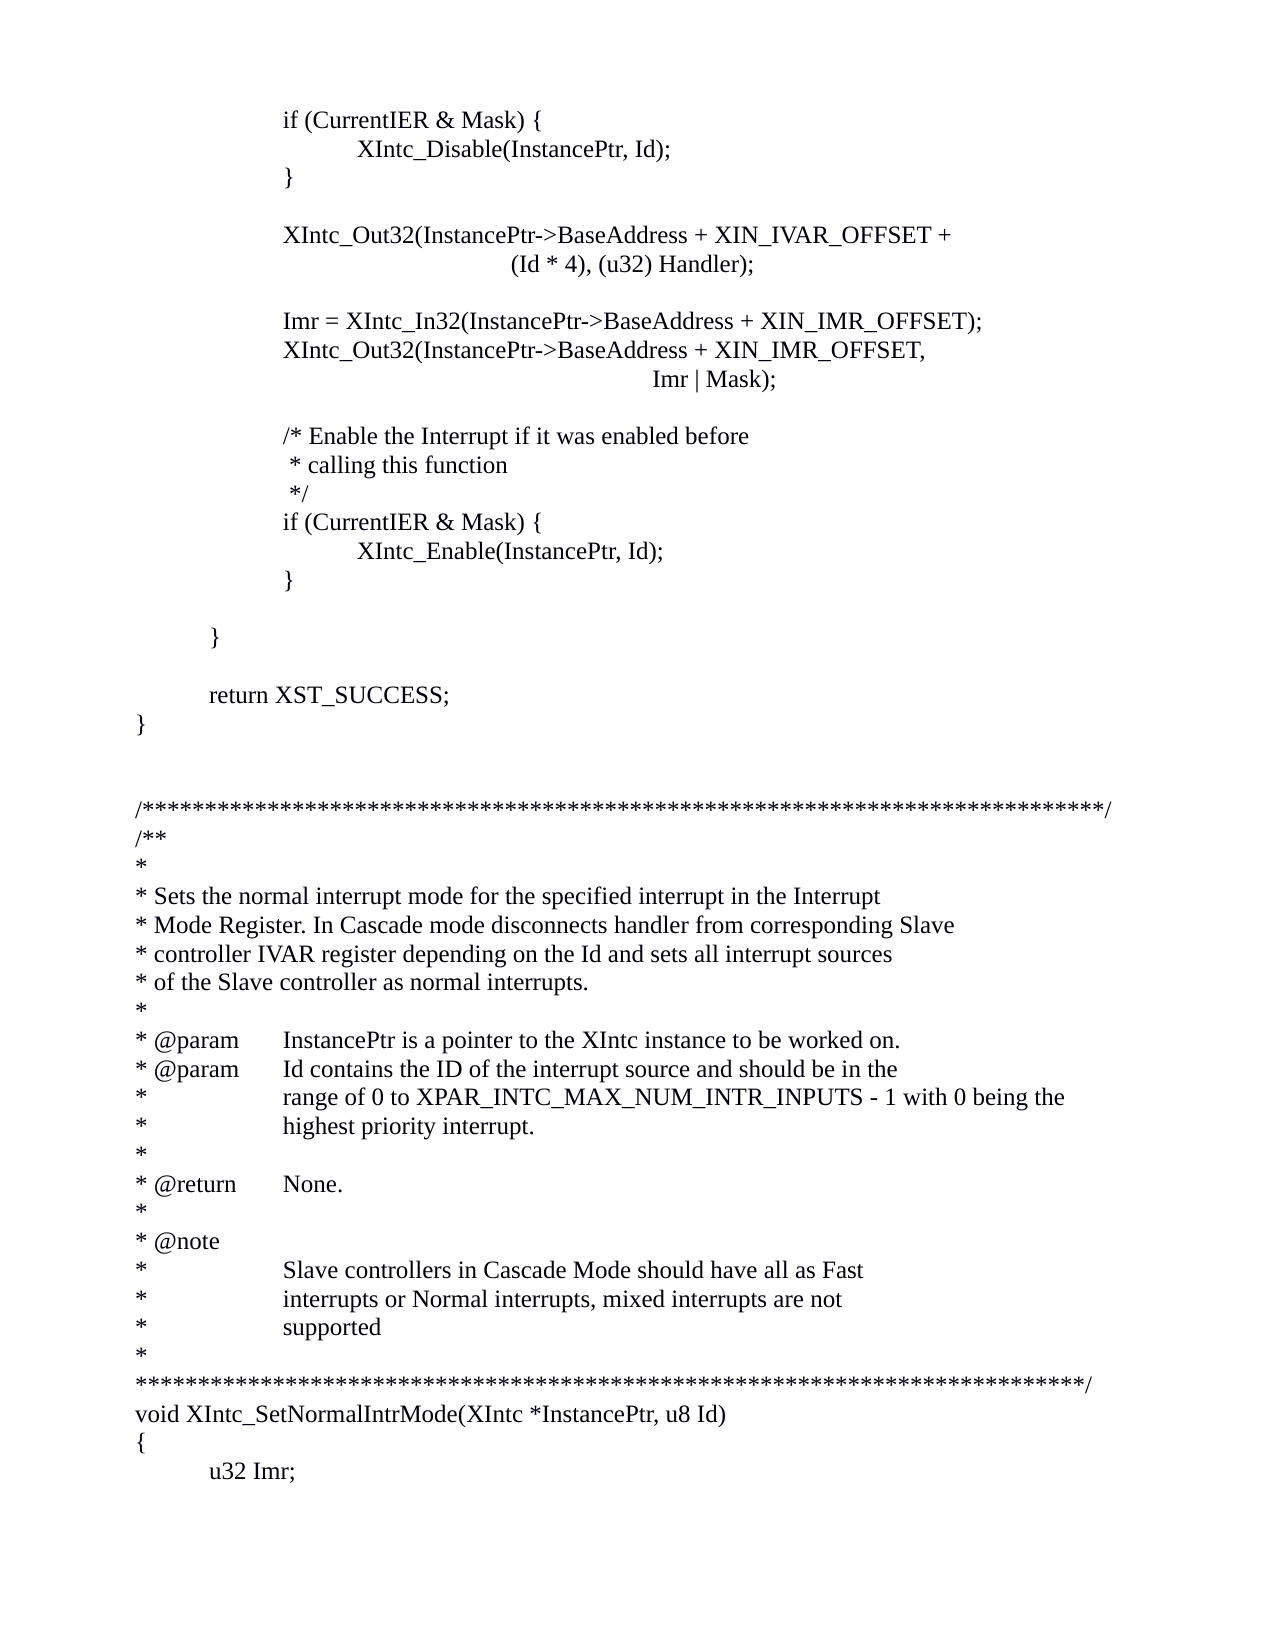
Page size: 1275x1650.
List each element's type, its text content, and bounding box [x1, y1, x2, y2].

text return XST_SUCCESS; [135, 680, 1125, 709]
text ****************************************************************************/ [135, 1370, 1125, 1399]
text * Slave controllers in Cascade Mode should have all as Fast [135, 1255, 1125, 1284]
text * Mode Register. In Cascade mode disconnects handler from corresponding Slave [135, 910, 1125, 939]
text * calling this function [135, 450, 1125, 479]
text } [135, 565, 1125, 594]
text Imr = XIntc_In32(InstancePtr->BaseAddress + XIN_IMR_OFFSET); [135, 306, 1125, 335]
text if (CurrentIER & Mask) { [135, 507, 1125, 536]
text (Id * 4), (u32) Handler); [135, 249, 1125, 277]
text * range of 0 to XPAR_INTC_MAX_NUM_INTR_INPUTS - 1 with 0 being the [135, 1082, 1125, 1111]
text * interrupts or Normal interrupts, mixed interrupts are not [135, 1284, 1125, 1312]
text * @return None. [135, 1169, 1125, 1197]
text } [135, 709, 1125, 737]
text u32 Imr; [135, 1456, 1125, 1485]
text * supported [135, 1312, 1125, 1341]
text * @param Id contains the ID of the interrupt source and should be in the [135, 1054, 1125, 1082]
text * @note [135, 1226, 1125, 1255]
text * [135, 996, 1125, 1025]
text } [135, 622, 1125, 651]
text /*****************************************************************************/ [135, 795, 1125, 824]
text * highest priority interrupt. [135, 1111, 1125, 1140]
text { [135, 1427, 1125, 1456]
text * of the Slave controller as normal interrupts. [135, 967, 1125, 996]
text XIntc_Out32(InstancePtr->BaseAddress + XIN_IVAR_OFFSET + [135, 220, 1125, 249]
text * @param InstancePtr is a pointer to the XIntc instance to be worked on. [135, 1025, 1125, 1054]
text XIntc_Enable(InstancePtr, Id); [135, 536, 1125, 565]
text Imr | Mask); [135, 364, 1125, 392]
text void XIntc_SetNormalIntrMode(XIntc *InstancePtr, u8 Id) [135, 1399, 1125, 1427]
text XIntc_Out32(InstancePtr->BaseAddress + XIN_IMR_OFFSET, [135, 335, 1125, 364]
text } [135, 162, 1125, 191]
text */ [135, 479, 1125, 507]
text * [135, 1341, 1125, 1370]
text * [135, 1197, 1125, 1226]
text if (CurrentIER & Mask) { [135, 105, 1125, 134]
text * Sets the normal interrupt mode for the specified interrupt in the Interrupt [135, 881, 1125, 910]
text /* Enable the Interrupt if it was enabled before [135, 421, 1125, 450]
text XIntc_Disable(InstancePtr, Id); [135, 134, 1125, 162]
text * [135, 852, 1125, 881]
text * [135, 1140, 1125, 1169]
text /** [135, 824, 1125, 852]
text * controller IVAR register depending on the Id and sets all interrupt sources [135, 939, 1125, 967]
